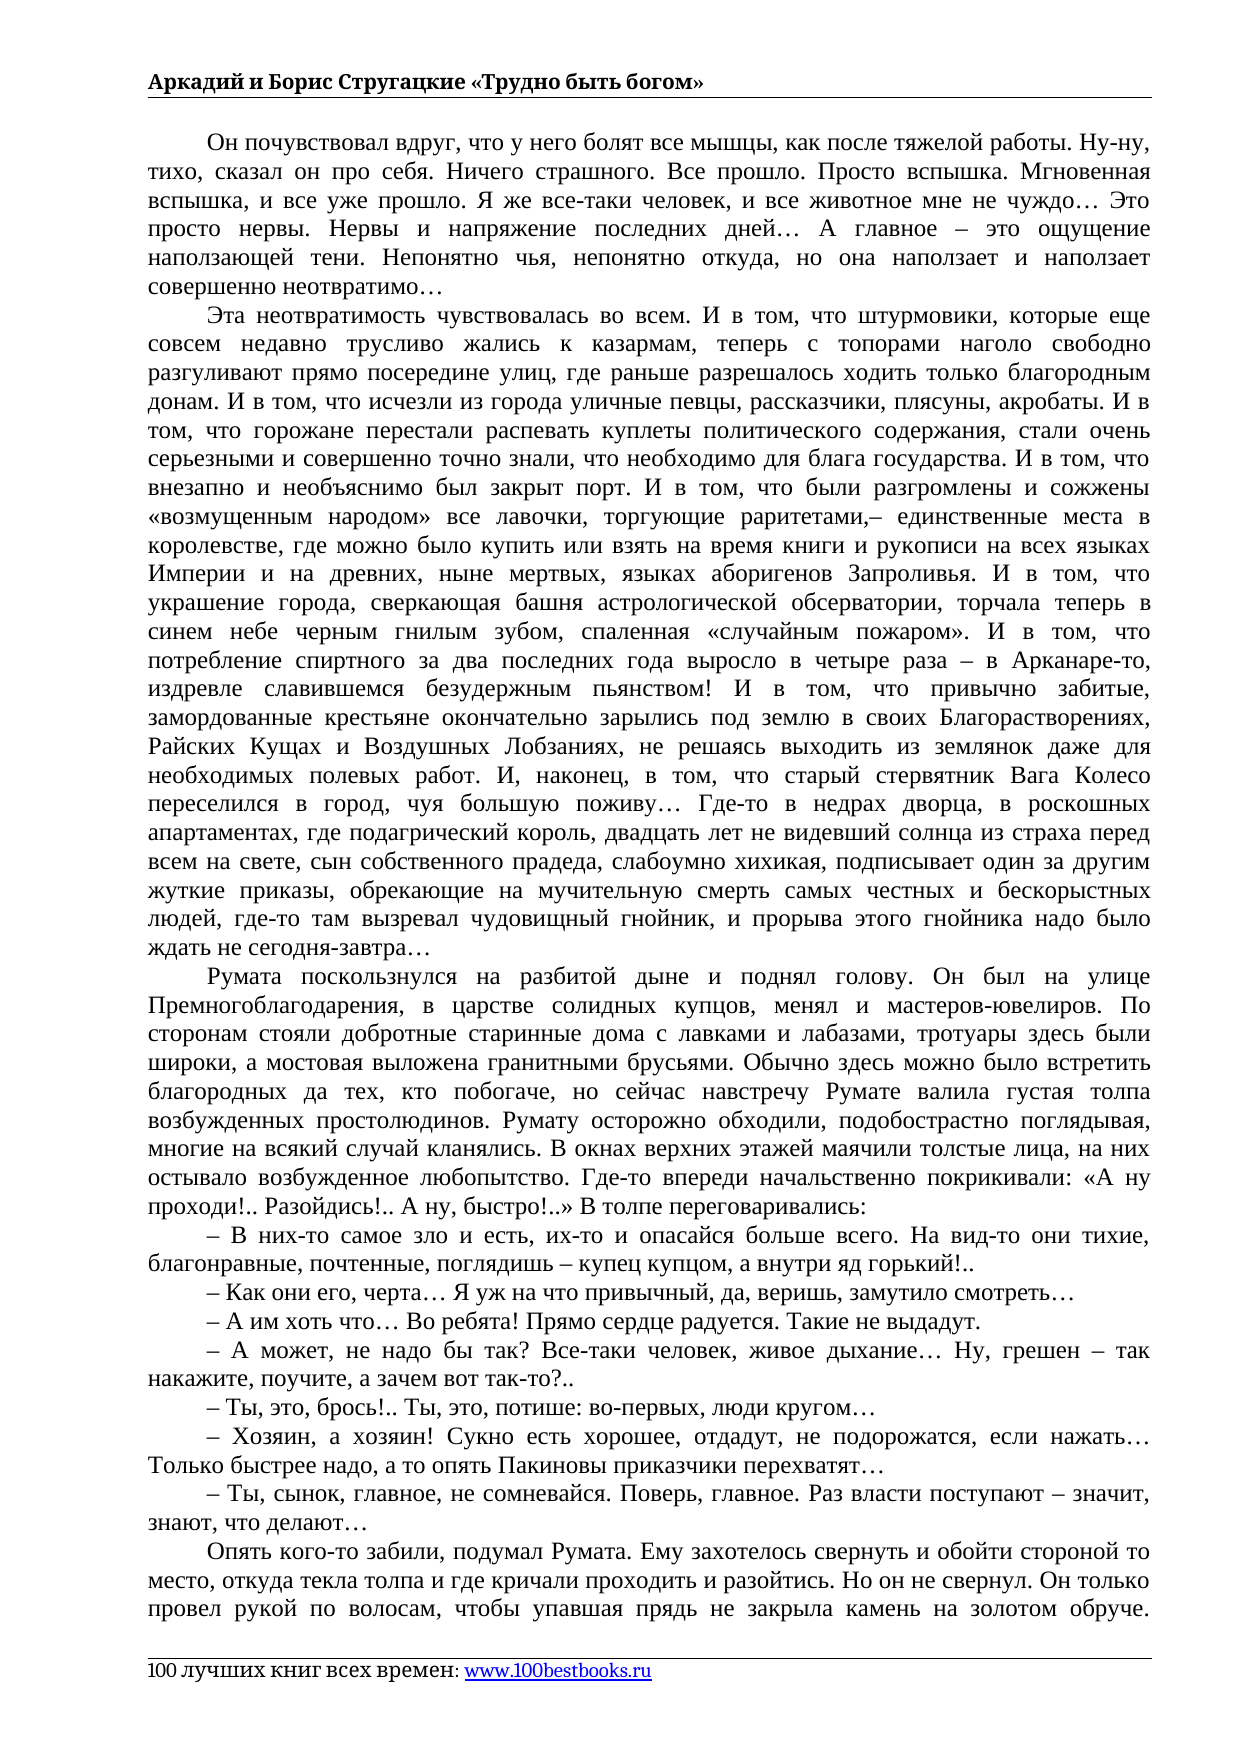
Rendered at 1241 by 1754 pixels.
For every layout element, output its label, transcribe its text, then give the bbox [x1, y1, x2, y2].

text Эта неотвратимость чувствовалась во всем. И в том, что штурмовики, которые еще совсем недавно трусливо жались к казармам, теперь с топорами наголо свободно разгуливают прямо посередине улиц, где раньше разрешалось ходить только благородным донам. И в том, что исчезли из города уличные певцы, рассказчики, плясуны, акробаты. И в том, что горожане перестали распевать куплеты политического содержания, стали очень серьезными и совершенно точно знали, что необходимо для блага государства. И в том, что внезапно и необъяснимо был закрыт порт. И в том, что были разгромлены и сожжены «возмущенным народом» все лавочки, торгующие раритетами,– единственные места в королевстве, где можно было купить или взять на время книги и рукописи на всех языках Империи и на древних, ныне мертвых, языках аборигенов Запроливья. И в том, что украшение города, сверкающая башня астрологической обсерватории, торчала теперь в синем небе черным гнилым зубом, спаленная «случайным пожаром». И в том, что потребление спиртного за два последних года выросло в четыре раза – в Арканаре-то, издревле славившемся безудержным пьянством! И в том, что привычно забитые, замордованные крестьяне окончательно зарылись под землю в своих Благорастворениях, Райских Кущах и Воздушных Лобзаниях, не решаясь выходить из землянок даже для необходимых полевых работ. И, наконец, в том, что старый стервятник Вага Колесо переселился в город, чуя большую поживу… Где-то в недрах дворца, в роскошных апартаментах, где подагрический король, двадцать лет не видевший солнца из страха перед всем на свете, сын собственного прадеда, слабоумно хихикая, подписывает один за другим жуткие приказы, обрекающие на мучительную смерть самых честных и бескорыстных людей, где-то там вызревал чудовищный гнойник, и прорыва этого гнойника надо было ждать не сегодня-завтра… [148, 300, 1152, 961]
text – Хозяин, а хозяин! Сукно есть хорошее, отдадут, не подорожатся, если нажать… Только быстрее надо, а то опять Пакиновы приказчики перехватят… [148, 1421, 1152, 1478]
text – Ты, это, брось!.. Ты, это, потише: во-первых, люди кругом… [148, 1392, 1152, 1421]
text – Как они его, черта… Я уж на что привычный, да, веришь, замутило смотреть… [148, 1277, 1152, 1306]
text – Ты, сынок, главное, не сомневайся. Поверь, главное. Раз власти поступают – значит, знают, что делают… [148, 1478, 1152, 1536]
text Румата поскользнулся на разбитой дыне и поднял голову. Он был на улице Премногоблагодарения, в царстве солидных купцов, менял и мастеров-ювелиров. По сторонам стояли добротные старинные дома с лавками и лабазами, тротуары здесь были широки, а мостовая выложена гранитными брусьями. Обычно здесь можно было встретить благородных да тех, кто побогаче, но сейчас навстречу Румате валила густая толпа возбужденных простолюдинов. Румату осторожно обходили, подобострастно поглядывая, многие на всякий случай кланялись. В окнах верхних этажей маячили толстые лица, на них остывало возбужденное любопытство. Где-то впереди начальственно покрикивали: «А ну проходи!.. Разойдись!.. А ну, быстро!..» В толпе переговаривались: [148, 961, 1152, 1220]
text – А может, не надо бы так? Все-таки человек, живое дыхание… Ну, грешен – так накажите, поучите, а зачем вот так-то?.. [148, 1335, 1152, 1392]
text – А им хоть что… Во ребята! Прямо сердце радуется. Такие не выдадут. [148, 1306, 1152, 1335]
text Опять кого-то забили, подумал Румата. Ему захотелось свернуть и обойти стороной то место, откуда текла толпа и где кричали проходить и разойтись. Но он не свернул. Он только провел рукой по волосам, чтобы упавшая прядь не закрыла камень на золотом обруче. [148, 1536, 1152, 1622]
text – В них-то самое зло и есть, их-то и опасайся больше всего. На вид-то они тихие, благонравные, почтенные, поглядишь – купец купцом, а внутри яд горький!.. [148, 1220, 1152, 1277]
text Он почувствовал вдруг, что у него болят все мышцы, как после тяжелой работы. Ну-ну, тихо, сказал он про себя. Ничего страшного. Все прошло. Просто вспышка. Мгновенная вспышка, и все уже прошло. Я же все-таки человек, и все животное мне не чуждо… Это просто нервы. Нервы и напряжение последних дней… А главное – это ощущение наползающей тени. Непонятно чья, непонятно откуда, но она наползает и наползает совершенно неотвратимо… [148, 127, 1152, 300]
